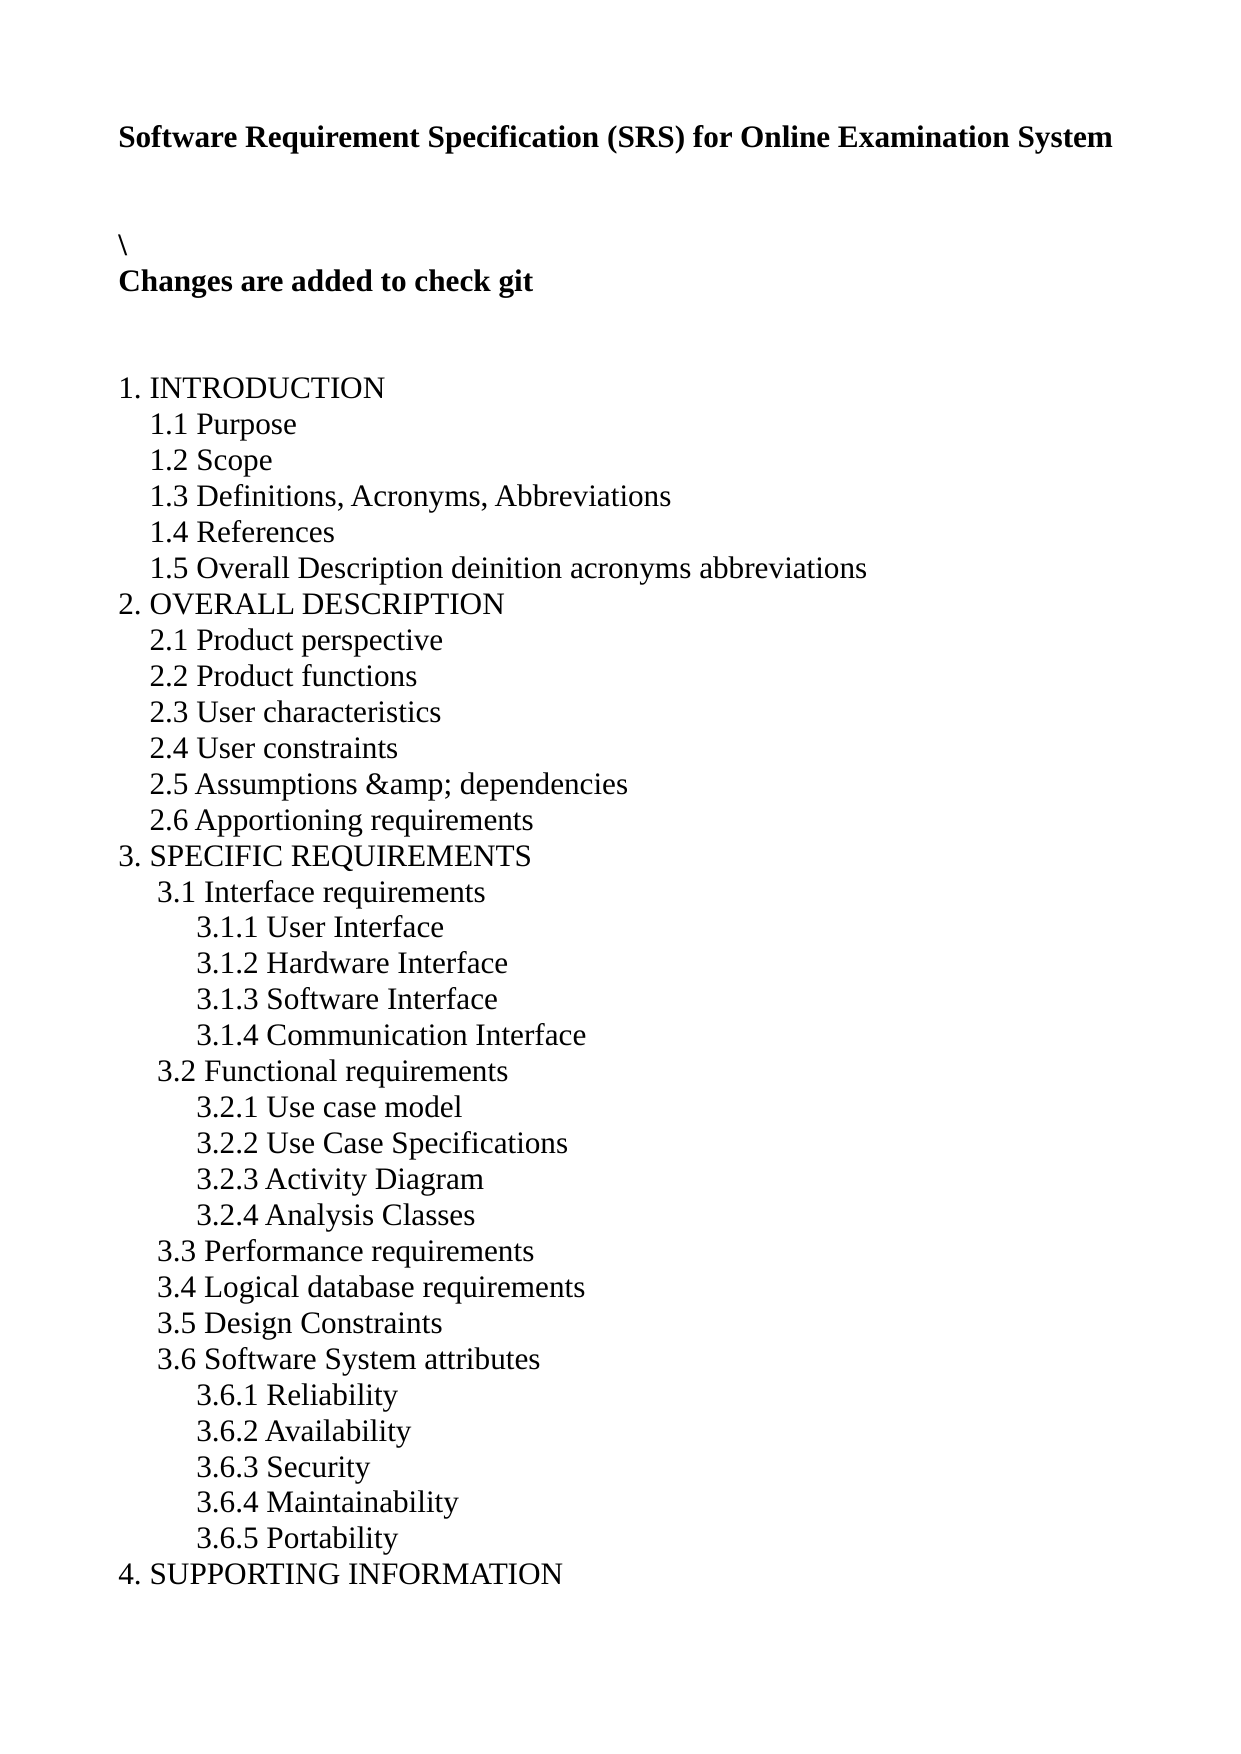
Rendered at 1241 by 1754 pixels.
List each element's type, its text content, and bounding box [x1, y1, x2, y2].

text 1.1 Purpose [118, 406, 1122, 442]
text 3.1.2 Hardware Interface [118, 945, 1122, 981]
text 3.6.4 Maintainability [118, 1484, 1122, 1520]
text 2.3 User characteristics [118, 693, 1122, 729]
text 1. INTRODUCTION [118, 370, 1122, 406]
text 1.3 Definitions, Acronyms, Abbreviations [118, 477, 1122, 513]
text 3.6.5 Portability [118, 1520, 1122, 1556]
text \ [118, 226, 1122, 262]
text 2.5 Assumptions &amp; dependencies [118, 765, 1122, 801]
text 3.6.2 Availability [118, 1412, 1122, 1448]
text 3.1.1 User Interface [118, 909, 1122, 945]
text 2.6 Apportioning requirements [118, 801, 1122, 837]
text 3.6 Software System attributes [118, 1340, 1122, 1376]
text 2.1 Product perspective [118, 621, 1122, 657]
text 3.2 Functional requirements [118, 1052, 1122, 1088]
text 3. SPECIFIC REQUIREMENTS [118, 837, 1122, 873]
text 3.2.2 Use Case Specifications [118, 1124, 1122, 1160]
text 1.5 Overall Description deinition acronyms abbreviations [118, 549, 1122, 585]
text 3.4 Logical database requirements [118, 1268, 1122, 1304]
text 3.1.4 Communication Interface [118, 1017, 1122, 1052]
text 4. SUPPORTING INFORMATION [118, 1556, 1122, 1592]
text 3.1 Interface requirements [118, 873, 1122, 909]
text Software Requirement Specification (SRS) for Online Examination System [118, 118, 1122, 154]
text 3.6.3 Security [118, 1448, 1122, 1484]
text 3.6.1 Reliability [118, 1376, 1122, 1412]
text 2.2 Product functions [118, 657, 1122, 693]
text 1.2 Scope [118, 442, 1122, 477]
text 2. OVERALL DESCRIPTION [118, 585, 1122, 621]
text 3.5 Design Constraints [118, 1304, 1122, 1340]
text 3.2.3 Activity Diagram [118, 1160, 1122, 1196]
text 2.4 User constraints [118, 729, 1122, 765]
text 3.2.4 Analysis Classes [118, 1196, 1122, 1232]
text 3.2.1 Use case model [118, 1088, 1122, 1124]
text 3.3 Performance requirements [118, 1232, 1122, 1268]
text 1.4 References [118, 513, 1122, 549]
text Changes are added to check git [118, 262, 1122, 298]
text 3.1.3 Software Interface [118, 981, 1122, 1017]
